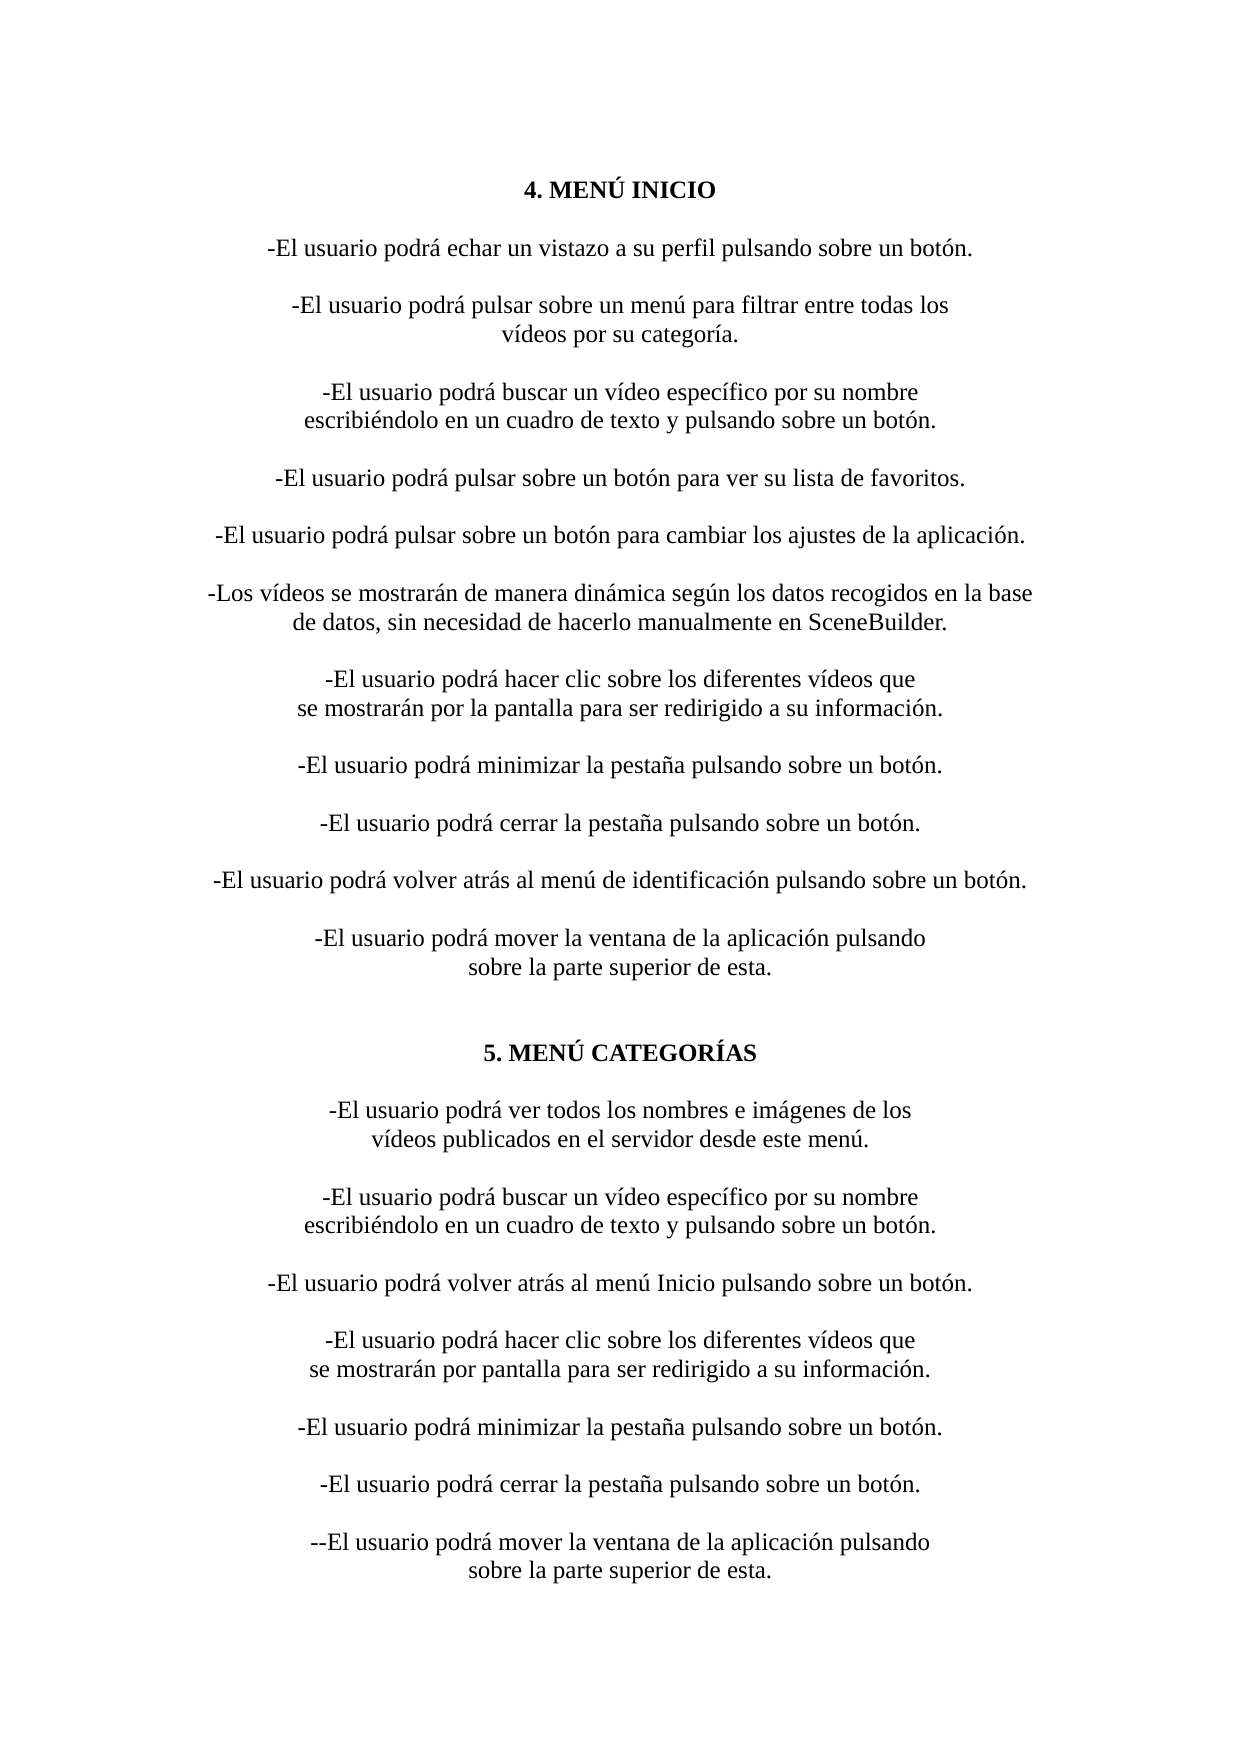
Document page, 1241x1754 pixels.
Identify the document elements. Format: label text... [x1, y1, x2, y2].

text se mostrarán por pantalla para ser redirigido a su información. [118, 1354, 1122, 1383]
text se mostrarán por la pantalla para ser redirigido a su información. [118, 693, 1122, 722]
text de datos, sin necesidad de hacerlo manualmente en SceneBuilder. [118, 607, 1122, 636]
text -El usuario podrá minimizar la pestaña pulsando sobre un botón. [118, 751, 1122, 779]
text -El usuario podrá buscar un vídeo específico por su nombre [118, 377, 1122, 406]
text sobre la parte superior de esta. [118, 952, 1122, 981]
text -El usuario podrá pulsar sobre un botón para ver su lista de favoritos. [118, 463, 1122, 492]
text -El usuario podrá pulsar sobre un botón para cambiar los ajustes de la aplicación. [118, 521, 1122, 549]
text vídeos por su categoría. [118, 319, 1122, 348]
text -El usuario podrá volver atrás al menú de identificación pulsando sobre un botón. [118, 866, 1122, 894]
text 5. MENÚ CATEGORÍAS [118, 1038, 1122, 1067]
text -El usuario podrá hacer clic sobre los diferentes vídeos que [118, 664, 1122, 693]
text -El usuario podrá ver todos los nombres e imágenes de los [118, 1096, 1122, 1124]
text -El usuario podrá cerrar la pestaña pulsando sobre un botón. [118, 1469, 1122, 1498]
text 4. MENÚ INICIO [118, 176, 1122, 204]
text -El usuario podrá buscar un vídeo específico por su nombre [118, 1182, 1122, 1211]
text escribiéndolo en un cuadro de texto y pulsando sobre un botón. [118, 406, 1122, 434]
text -El usuario podrá cerrar la pestaña pulsando sobre un botón. [118, 808, 1122, 837]
text -El usuario podrá echar un vistazo a su perfil pulsando sobre un botón. [118, 233, 1122, 262]
text -Los vídeos se mostrarán de manera dinámica según los datos recogidos en la base [118, 578, 1122, 607]
text -El usuario podrá pulsar sobre un menú para filtrar entre todas los [118, 291, 1122, 319]
text -El usuario podrá volver atrás al menú Inicio pulsando sobre un botón. [118, 1268, 1122, 1297]
text sobre la parte superior de esta. [118, 1556, 1122, 1584]
text escribiéndolo en un cuadro de texto y pulsando sobre un botón. [118, 1211, 1122, 1239]
text --El usuario podrá mover la ventana de la aplicación pulsando [118, 1527, 1122, 1556]
text vídeos publicados en el servidor desde este menú. [118, 1124, 1122, 1153]
text -El usuario podrá minimizar la pestaña pulsando sobre un botón. [118, 1412, 1122, 1441]
text -El usuario podrá mover la ventana de la aplicación pulsando [118, 923, 1122, 952]
text -El usuario podrá hacer clic sobre los diferentes vídeos que [118, 1326, 1122, 1354]
